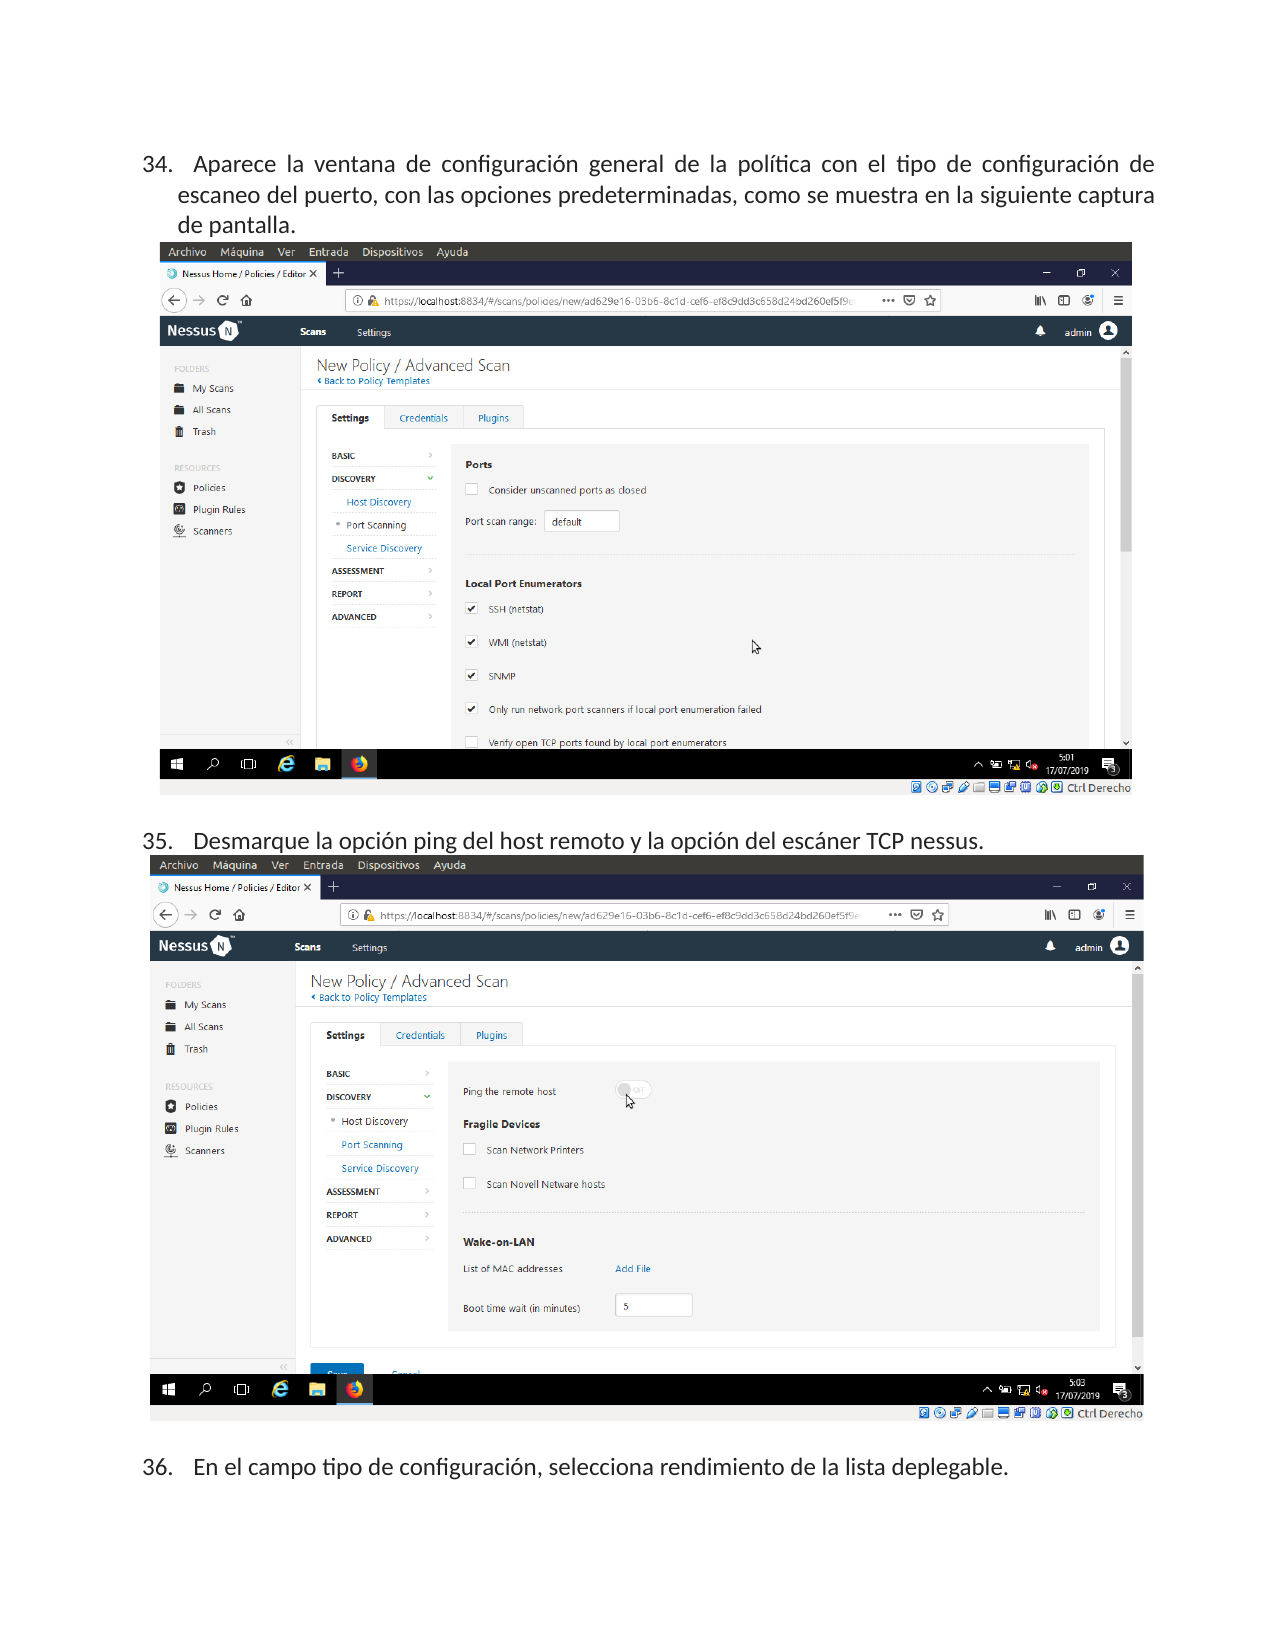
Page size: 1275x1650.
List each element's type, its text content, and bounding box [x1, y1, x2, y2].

list Aparece la ventana de configuración general de la política con el tipo de configuración de escaneo del puerto, con las opciones predeterminadas, como se muestra en la siguiente captura de pantalla. [142, 149, 1157, 240]
picture [159, 242, 1132, 795]
list Desmarque la opción ping del host remoto y la opción del escáner TCP nessus. [142, 825, 1157, 856]
picture [150, 855, 1144, 1421]
list En el campo tipo de configuración, selecciona rendimiento de la lista deplegable. [142, 1451, 1157, 1481]
